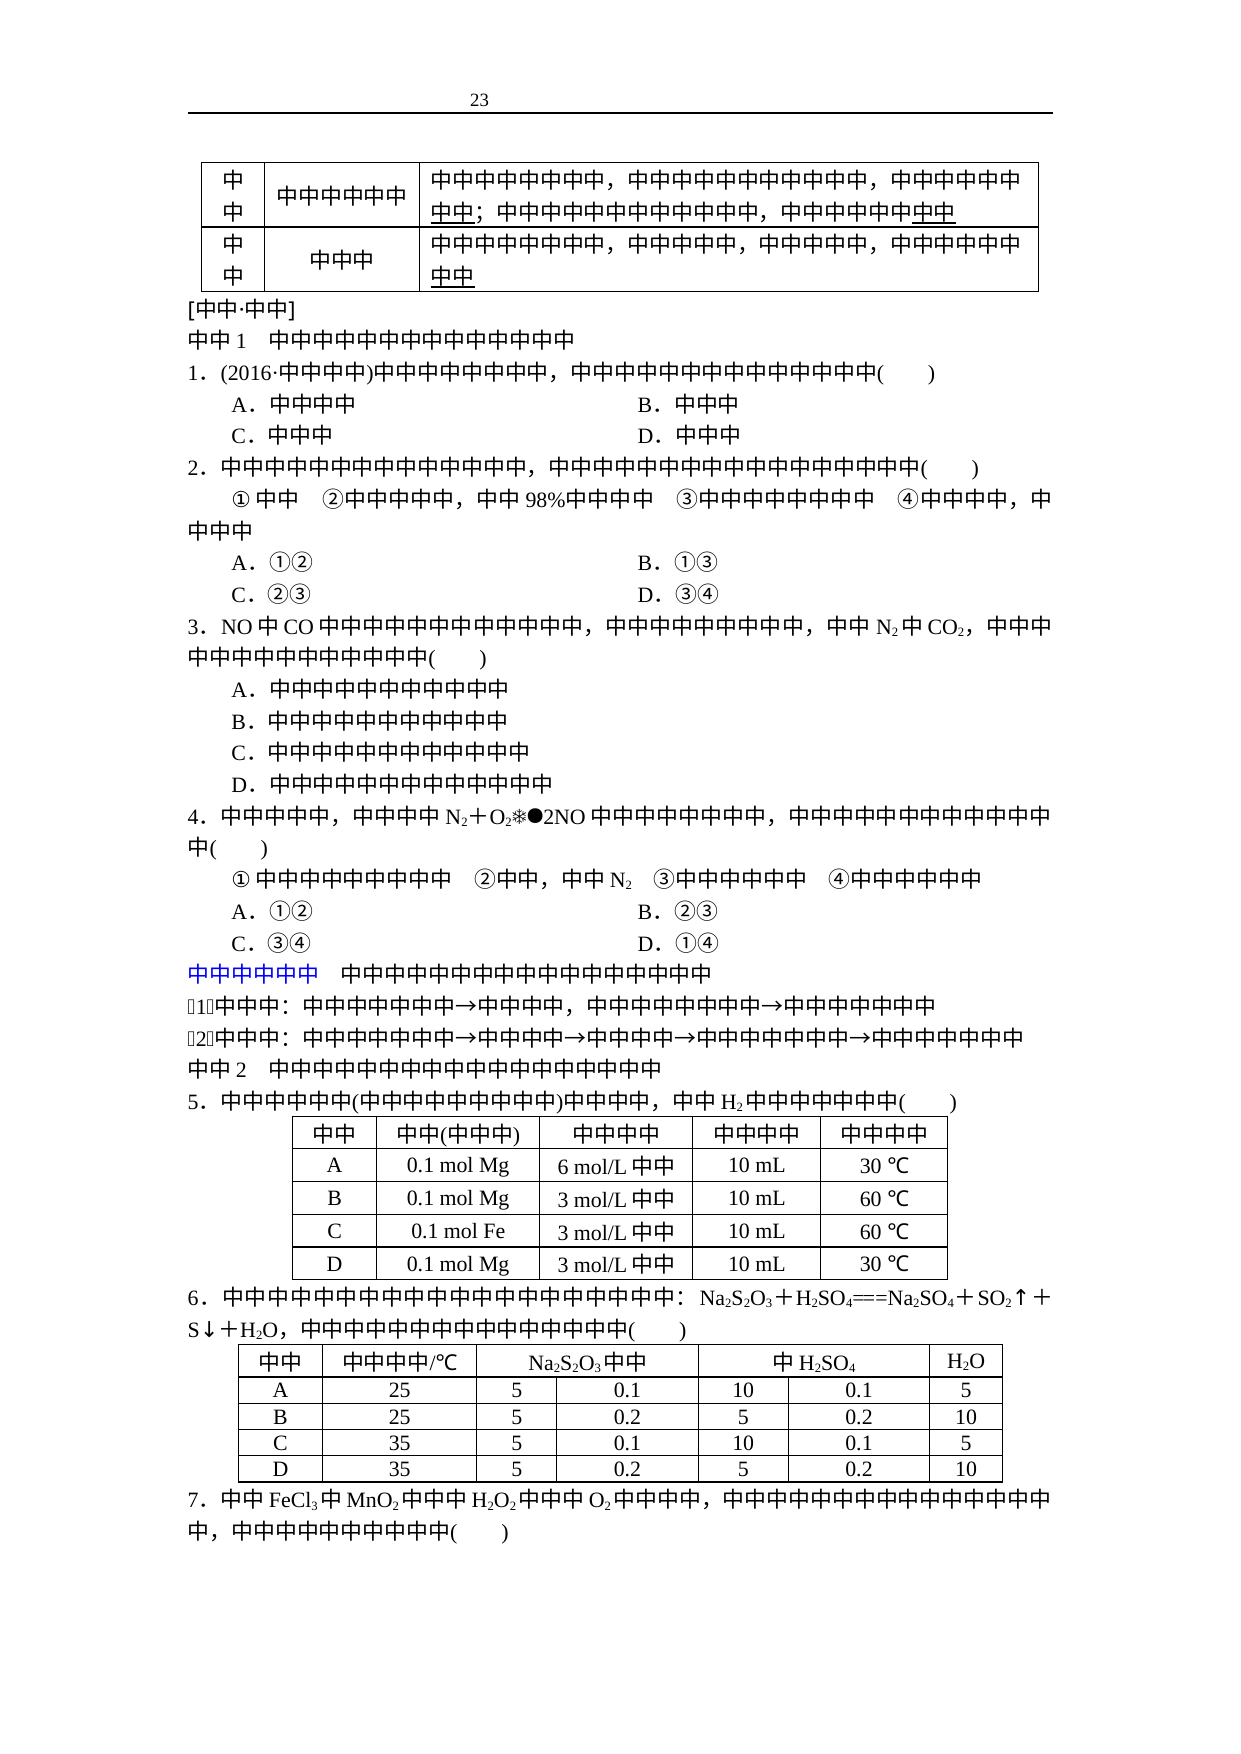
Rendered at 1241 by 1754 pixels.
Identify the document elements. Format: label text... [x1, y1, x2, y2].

text 3．NO中CO中中中中中中中中中中中中，中中中中中中中中中，中中N2中CO2，中中中中中中中中中中中中中中( ) [187, 609, 1053, 672]
table_cell 35 [323, 1456, 476, 1481]
table_cell 5 [477, 1404, 556, 1429]
table_cell 中中中中中中 [265, 163, 419, 226]
table_cell 3 mol/L中中 [540, 1215, 692, 1246]
table_cell 10 [930, 1456, 1002, 1481]
table_cell 10 mL [693, 1248, 820, 1279]
table_cell C [293, 1215, 376, 1246]
table_cell 0.1 mol Mg [377, 1182, 539, 1214]
table_cell B [293, 1182, 376, 1214]
table_cell 10 [699, 1378, 788, 1403]
table_cell 10 [930, 1404, 1002, 1429]
table_cell 60 ℃ [821, 1182, 947, 1214]
table_cell 0.1 [557, 1378, 698, 1403]
table_header 中中中中 [693, 1117, 820, 1148]
text 中中中中中中 中中中中中中中中中中中中中中中中中 [187, 957, 1053, 989]
text 2．中中中中中中中中中中中中中中，中中中中中中中中中中中中中中中中中( ) [187, 450, 1053, 482]
table_cell 10 mL [693, 1215, 820, 1246]
text C．②③ D．③④ [187, 577, 1053, 609]
text [中中·中中] [187, 292, 1053, 323]
table_cell B [239, 1404, 322, 1429]
table_cell A [293, 1149, 376, 1181]
text C．中中中 D．中中中 [187, 418, 1053, 450]
table_cell 0.1 mol Fe [377, 1215, 539, 1246]
text ①中中 ②中中中中中，中中98%中中中中 ③中中中中中中中中 ④中中中中，中中中中 [187, 482, 1053, 545]
table_cell 中中中中中中中中，中中中中中，中中中中中，中中中中中中中中 [420, 228, 1038, 291]
text 6．中中中中中中中中中中中中中中中中中中中中：Na2S2O3＋H2SO4===Na2SO4＋SO2↑＋S↓＋H2O，中中中中中中中中中中中中中中中( ) [187, 1280, 1053, 1344]
table_cell D [293, 1248, 376, 1279]
table_header 中中中中 [540, 1117, 692, 1148]
text 中中1 中中中中中中中中中中中中中中 [187, 323, 1053, 355]
table_cell 3 mol/L中中 [540, 1248, 692, 1279]
table_cell 5 [930, 1378, 1002, 1403]
table_cell 10 mL [693, 1149, 820, 1181]
text A．①② B．①③ [187, 545, 1053, 577]
table_cell 0.1 [789, 1378, 929, 1403]
table_cell 0.1 mol Mg [377, 1248, 539, 1279]
table_header 中H2SO4 [699, 1345, 929, 1376]
table_cell 5 [477, 1430, 556, 1455]
text 4．中中中中中，中中中中N2＋O22NO中中中中中中中中，中中中中中中中中中中中中中( ) [187, 799, 1053, 862]
table_cell 3 mol/L中中 [540, 1182, 692, 1214]
table_cell 25 [323, 1378, 476, 1403]
text B．中中中中中中中中中中中 [187, 704, 1053, 735]
table_header 中中中中/℃ [323, 1345, 476, 1376]
text 5．中中中中中中(中中中中中中中中中)中中中中，中中H2中中中中中中中( ) [187, 1084, 1053, 1116]
table_cell 0.2 [557, 1456, 698, 1481]
table_cell A [239, 1378, 322, 1403]
table_cell 10 mL [693, 1182, 820, 1214]
table_cell 中中中中中中中中，中中中中中中中中中中中，中中中中中中中中；中中中中中中中中中中中中，中中中中中中中中 [420, 163, 1038, 226]
text 2中中中：中中中中中中中→中中中中→中中中中→中中中中中中中→中中中中中中中 [187, 1021, 1053, 1052]
text 7．中中FeCl3中MnO2中中中H2O2中中中O2中中中中，中中中中中中中中中中中中中中中中，中中中中中中中中中中( ) [187, 1482, 1053, 1546]
text 1中中中：中中中中中中中→中中中中，中中中中中中中中→中中中中中中中 [187, 989, 1053, 1021]
table_cell 5 [477, 1378, 556, 1403]
table_header H2O [930, 1345, 1002, 1376]
table_cell 0.1 [557, 1430, 698, 1455]
table_header Na2S2O3中中 [477, 1345, 698, 1376]
text A．①② B．②③ [187, 894, 1053, 926]
text D．中中中中中中中中中中中中中 [187, 767, 1053, 799]
table_cell 35 [323, 1430, 476, 1455]
table_cell 5 [477, 1456, 556, 1481]
text C．③④ D．①④ [187, 926, 1053, 957]
table_cell 0.2 [789, 1456, 929, 1481]
table_cell D [239, 1456, 322, 1481]
text 1．(2016·中中中中)中中中中中中中中，中中中中中中中中中中中中中中( ) [187, 355, 1053, 387]
table_header 中中 [293, 1117, 376, 1148]
table_cell 6 mol/L中中 [540, 1149, 692, 1181]
table_cell 5 [699, 1456, 788, 1481]
table_cell 60 ℃ [821, 1215, 947, 1246]
table_cell 25 [323, 1404, 476, 1429]
table_cell 中 中 [202, 228, 264, 291]
table_cell C [239, 1430, 322, 1455]
table_cell 0.2 [789, 1404, 929, 1429]
text A．中中中中 B．中中中 [187, 387, 1053, 418]
table_cell 30 ℃ [821, 1248, 947, 1279]
table_cell 5 [930, 1430, 1002, 1455]
table_cell 中 中 [202, 163, 264, 226]
table_cell 0.2 [557, 1404, 698, 1429]
text 中中2 中中中中中中中中中中中中中中中中中中 [187, 1052, 1053, 1084]
text ①中中中中中中中中中 ②中中，中中N2 ③中中中中中中 ④中中中中中中 [187, 862, 1053, 894]
table_cell 0.1 mol Mg [377, 1149, 539, 1181]
text C．中中中中中中中中中中中中 [187, 735, 1053, 767]
table_header 中中中中 [821, 1117, 947, 1148]
table_cell 5 [699, 1404, 788, 1429]
table_cell 10 [699, 1430, 788, 1455]
table_cell 中中中 [265, 228, 419, 291]
table_cell 30 ℃ [821, 1149, 947, 1181]
text A．中中中中中中中中中中中 [187, 672, 1053, 704]
table_header 中中(中中中) [377, 1117, 539, 1148]
table_header 中中 [239, 1345, 322, 1376]
table_cell 0.1 [789, 1430, 929, 1455]
